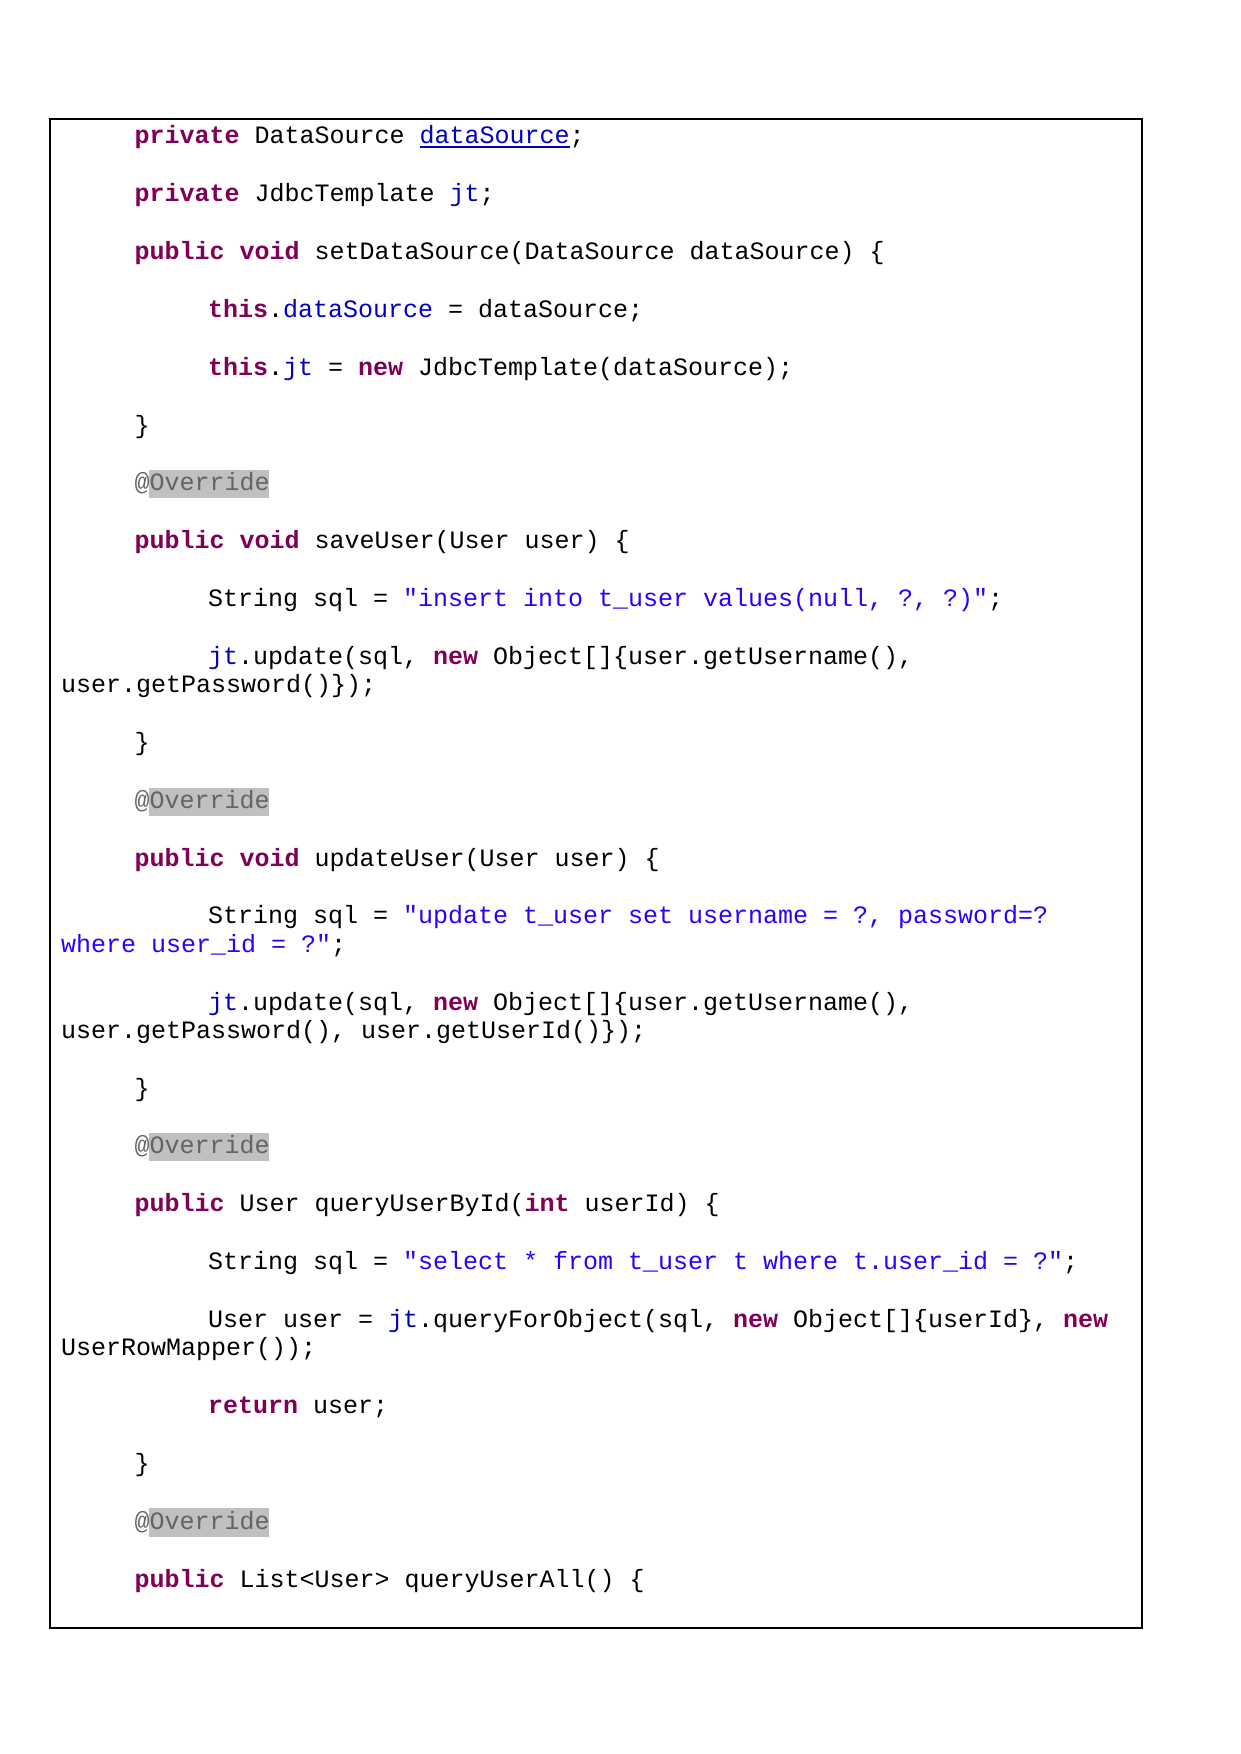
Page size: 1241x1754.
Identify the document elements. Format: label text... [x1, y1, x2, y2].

table_header private DataSource dataSource; private JdbcTemplate jt; public void setDataSource(DataSource dataSource) { this.dataSource = dataSource; this.jt = new JdbcTemplate(dataSource); } @Override public void saveUser(User user) { String sql = "insert into t_user values(null, ?, ?)"; jt.update(sql, new Object[]{user.getUsername(), user.getPassword()}); } @Override public void updateUser(User user) { String sql = "update t_user set username = ?, password=? where user_id = ?"; jt.update(sql, new Object[]{user.getUsername(), user.getPassword(), user.getUserId()}); } @Override public User queryUserById(int userId) { String sql = "select * from t_user t where t.user_id = ?"; User user = jt.queryForObject(sql, new Object[]{userId}, new UserRowMapper()); return user; } @Override public List<User> queryUserAll() { [51, 120, 1141, 1627]
